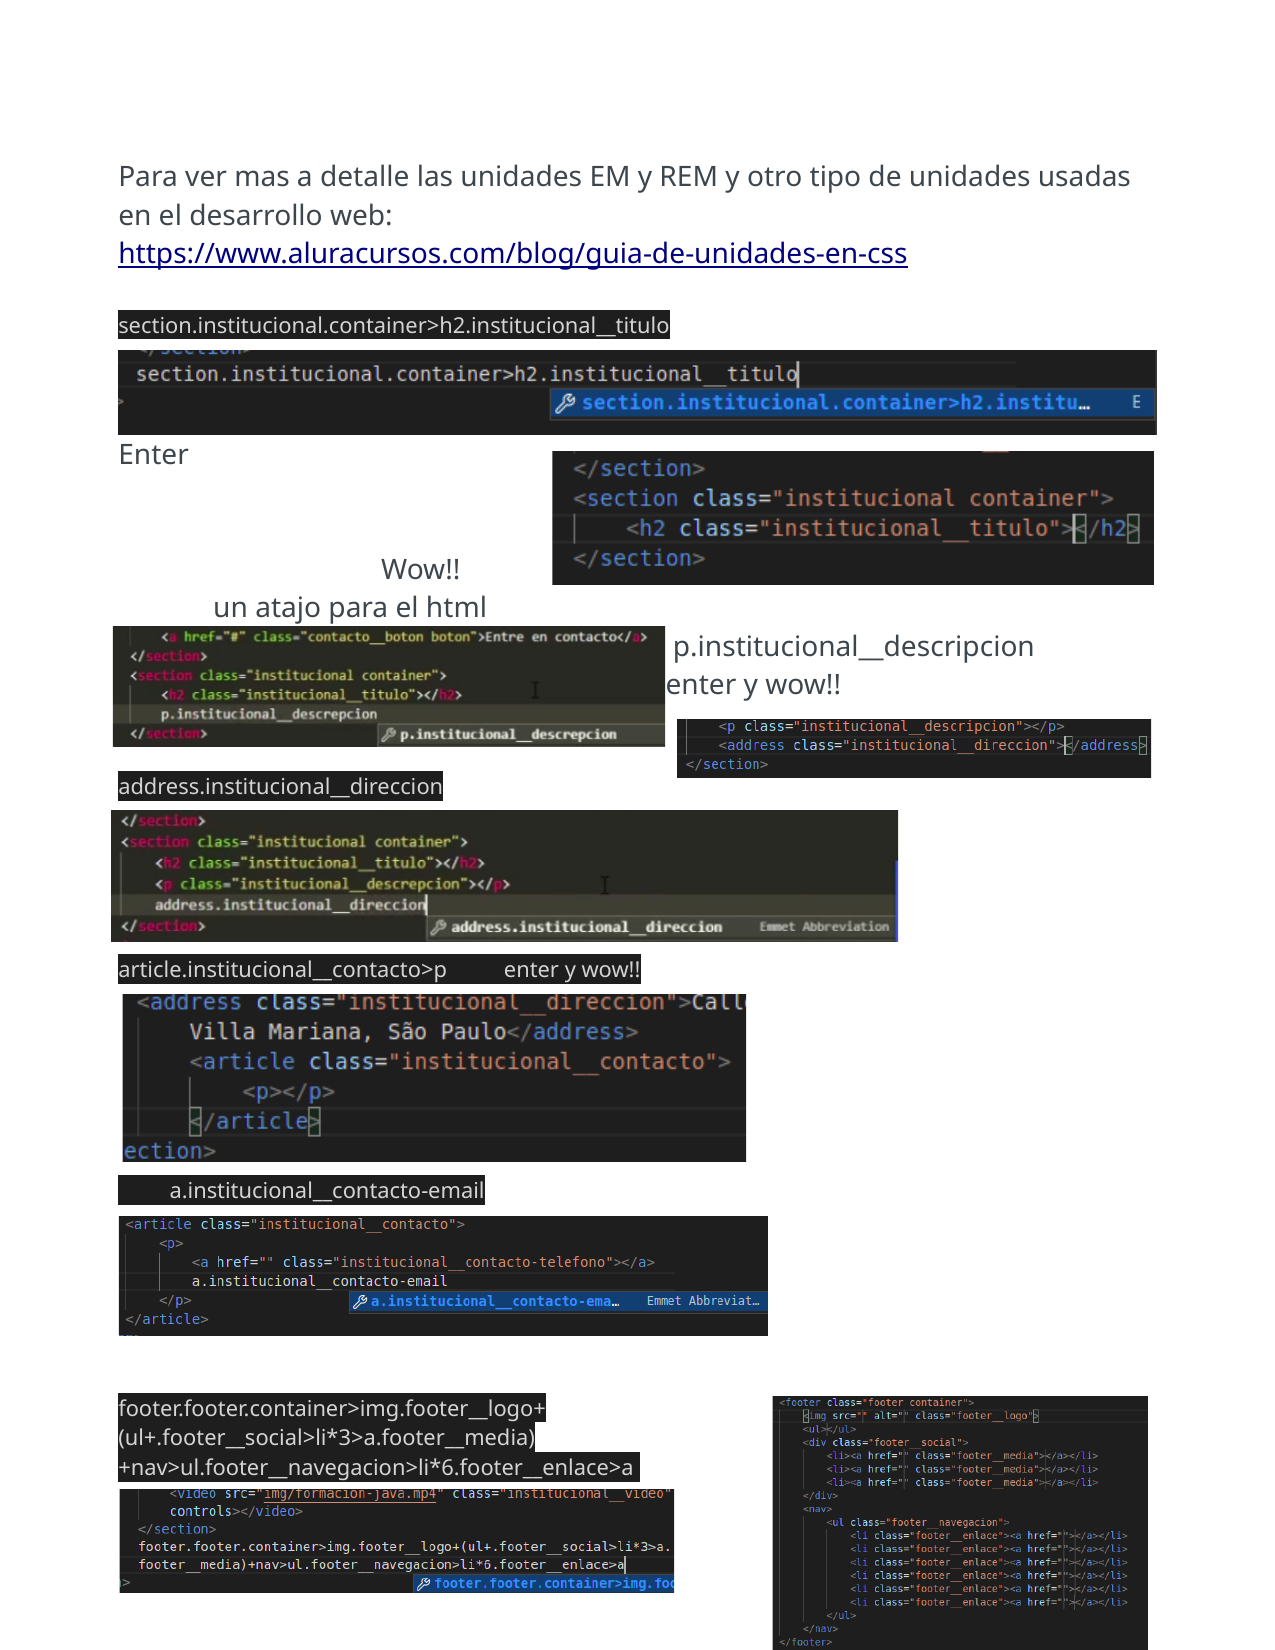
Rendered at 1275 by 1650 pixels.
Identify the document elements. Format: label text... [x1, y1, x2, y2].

picture [772, 1396, 1148, 1650]
picture [118, 350, 1157, 435]
text p.institucional__descripcion [666, 626, 1157, 664]
picture [112, 626, 666, 747]
text address.institucional__direccion [118, 771, 1157, 801]
text [118, 339, 1157, 350]
picture [122, 994, 747, 1162]
text article.institucional__contacto>p enter y wow!! [118, 954, 1157, 984]
text Enter [118, 435, 1157, 473]
text section.institucional.container>h2.institucional__titulo [118, 310, 1157, 339]
picture [118, 1216, 768, 1336]
picture [119, 1489, 675, 1593]
text Para ver mas a detalle las unidades EM y REM y otro tipo de unidades usadas en el desarrollo web: [118, 156, 1157, 233]
text enter y wow!! [666, 664, 1157, 703]
text Wow!! [118, 549, 1157, 588]
text a.institucional__contacto-email [118, 1175, 1157, 1205]
text footer.footer.container>img.footer__logo+(ul+.footer__social>li*3>a.footer__media)+nav>ul.footer__navegacion>li*6.footer__enlace>a [118, 1392, 1157, 1482]
picture [677, 719, 1152, 778]
picture [552, 451, 1154, 585]
text https://www.aluracursos.com/blog/guia-de-unidades-en-css [118, 233, 1157, 271]
picture [111, 810, 899, 942]
text un atajo para el html [118, 588, 1157, 626]
